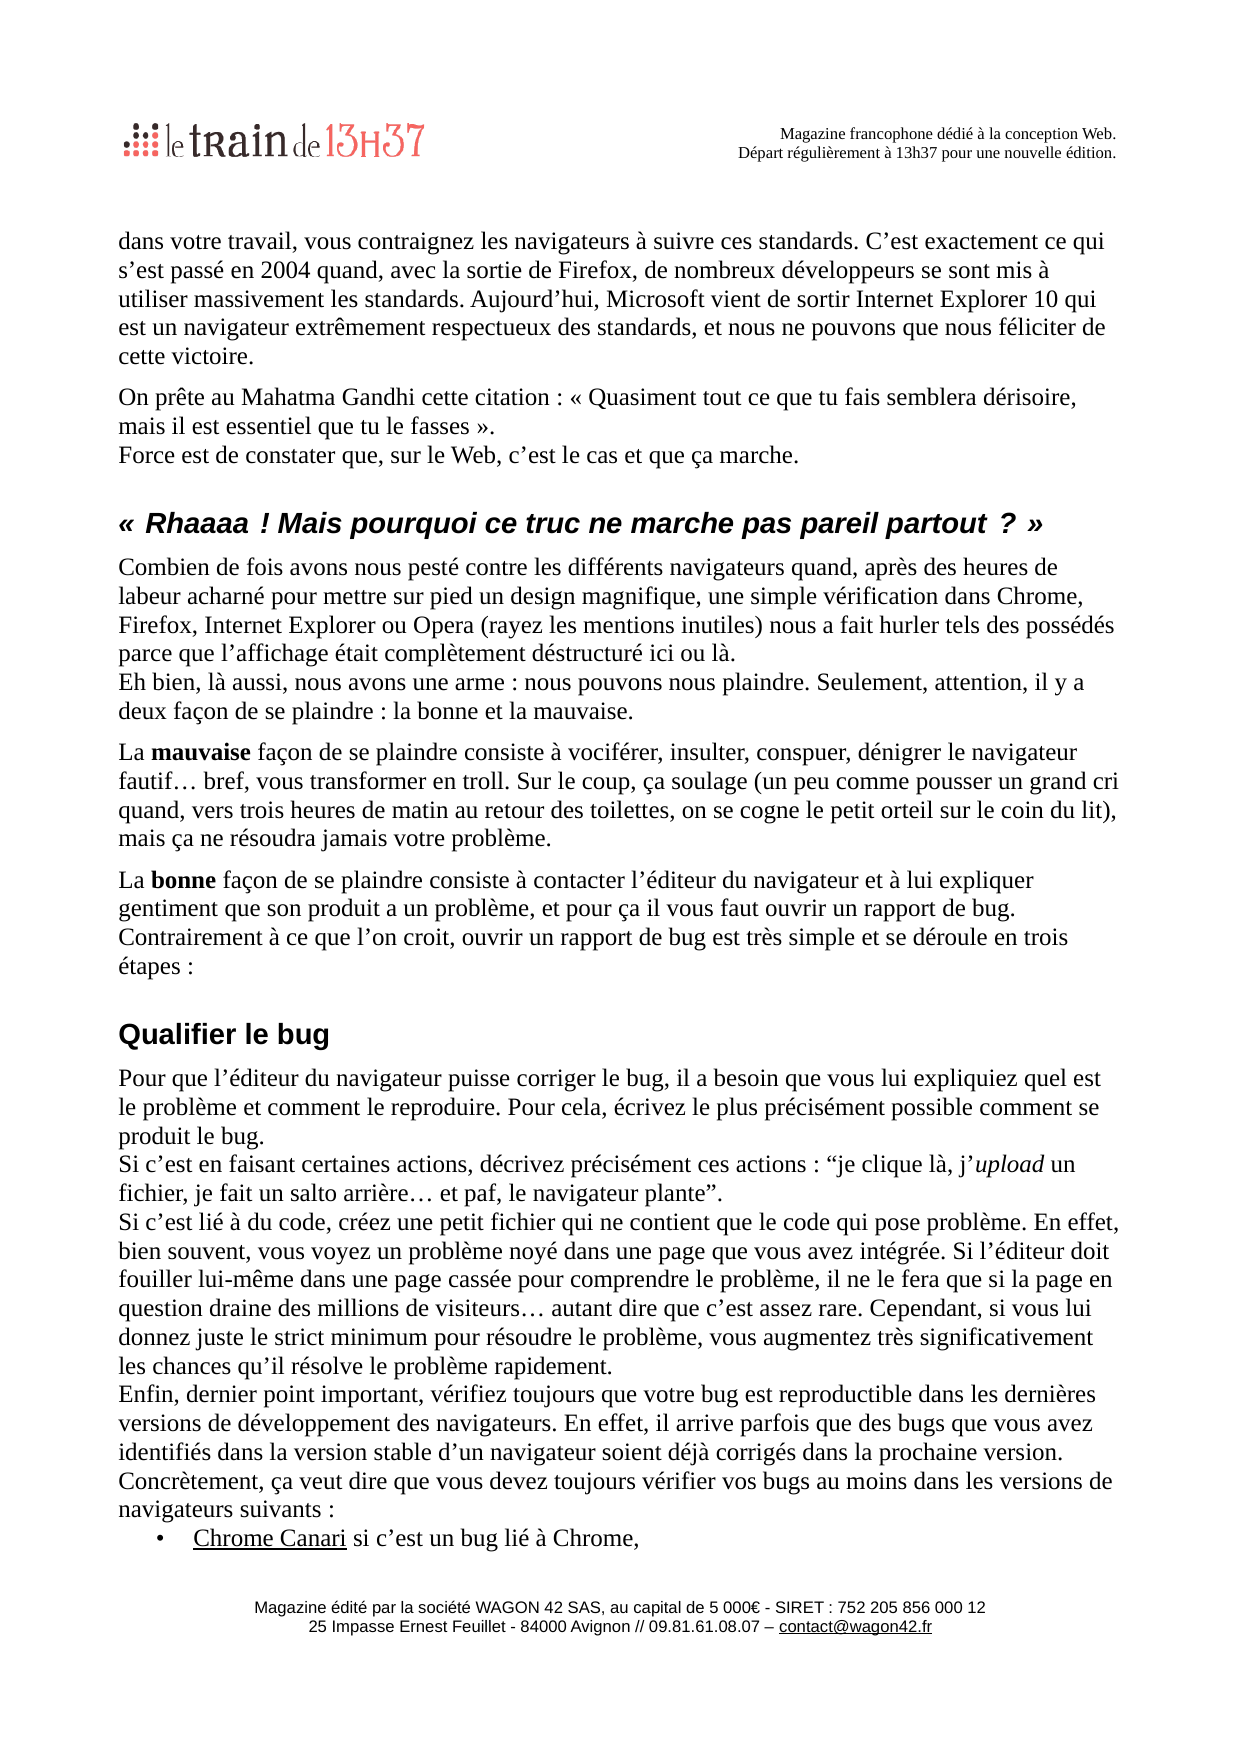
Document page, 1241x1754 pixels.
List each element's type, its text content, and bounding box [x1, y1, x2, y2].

text Pour que l’éditeur du navigateur puisse corriger le bug, il a besoin que vous lui expliquiez quel est le problème et comment le reproduire. Pour cela, écrivez le plus précisément possible comment se produit le bug. Si c’est en faisant certaines actions, décrivez précisément ces actions : “je clique là, j’upload un fichier, je fait un salto arrière… et paf, le navigateur plante”. Si c’est lié à du code, créez une petit fichier qui ne contient que le code qui pose problème. En effet, bien souvent, vous voyez un problème noyé dans une page que vous avez intégrée. Si l’éditeur doit fouiller lui-même dans une page cassée pour comprendre le problème, il ne le fera que si la page en question draine des millions de visiteurs… autant dire que c’est assez rare. Cependant, si vous lui donnez juste le strict minimum pour résoudre le problème, vous augmentez très significativement les chances qu’il résolve le problème rapidement. Enfin, dernier point important, vérifiez toujours que votre bug est reproductible dans les dernières versions de développement des navigateurs. En effet, il arrive parfois que des bugs que vous avez identifiés dans la version stable d’un navigateur soient déjà corrigés dans la prochaine version. Concrètement, ça veut dire que vous devez toujours vérifier vos bugs au moins dans les versions de navigateurs suivants : [118, 1063, 1122, 1523]
text dans votre travail, vous contraignez les navigateurs à suivre ces standards. C’est exactement ce qui s’est passé en 2004 quand, avec la sortie de Firefox, de nombreux développeurs se sont mis à utiliser massivement les standards. Aujourd’hui, Microsoft vient de sortir Internet Explorer 10 qui est un navigateur extrêmement respectueux des standards, et nous ne pouvons que nous féliciter de cette victoire. [118, 226, 1122, 370]
text La mauvaise façon de se plaindre consiste à vociférer, insulter, conspuer, dénigrer le navigateur fautif… bref, vous transformer en troll. Sur le coup, ça soulage (un peu comme pousser un grand cri quand, vers trois heures de matin au retour des toilettes, on se cogne le petit orteil sur le coin du lit), mais ça ne résoudra jamais votre problème. [118, 737, 1122, 852]
text La bonne façon de se plaindre consiste à contacter l’éditeur du navigateur et à lui expliquer gentiment que son produit a un problème, et pour ça il vous faut ouvrir un rapport de bug. Contrairement à ce que l’on croit, ouvrir un rapport de bug est très simple et se déroule en trois étapes : [118, 865, 1122, 980]
subtitle « Rhaaaa ! Mais pourquoi ce truc ne marche pas pareil partout ? » [118, 506, 1122, 540]
subtitle Qualifier le bug [118, 1017, 1122, 1051]
text Combien de fois avons nous pesté contre les différents navigateurs quand, après des heures de labeur acharné pour mettre sur pied un design magnifique, une simple vérification dans Chrome, Firefox, Internet Explorer ou Opera (rayez les mentions inutiles) nous a fait hurler tels des possédés parce que l’affichage était complètement déstructuré ici ou là. [118, 552, 1122, 667]
picture [123, 123, 425, 157]
text Eh bien, là aussi, nous avons une arme : nous pouvons nous plaindre. Seulement, attention, il y a deux façon de se plaindre : la bonne et la mauvaise. [118, 667, 1122, 725]
list Chrome Canari si c’est un bug lié à Chrome, [156, 1523, 1122, 1552]
text On prête au Mahatma Gandhi cette citation : « Quasiment tout ce que tu fais semblera dérisoire, mais il est essentiel que tu le fasses ». Force est de constater que, sur le Web, c’est le cas et que ça marche. [118, 382, 1122, 469]
